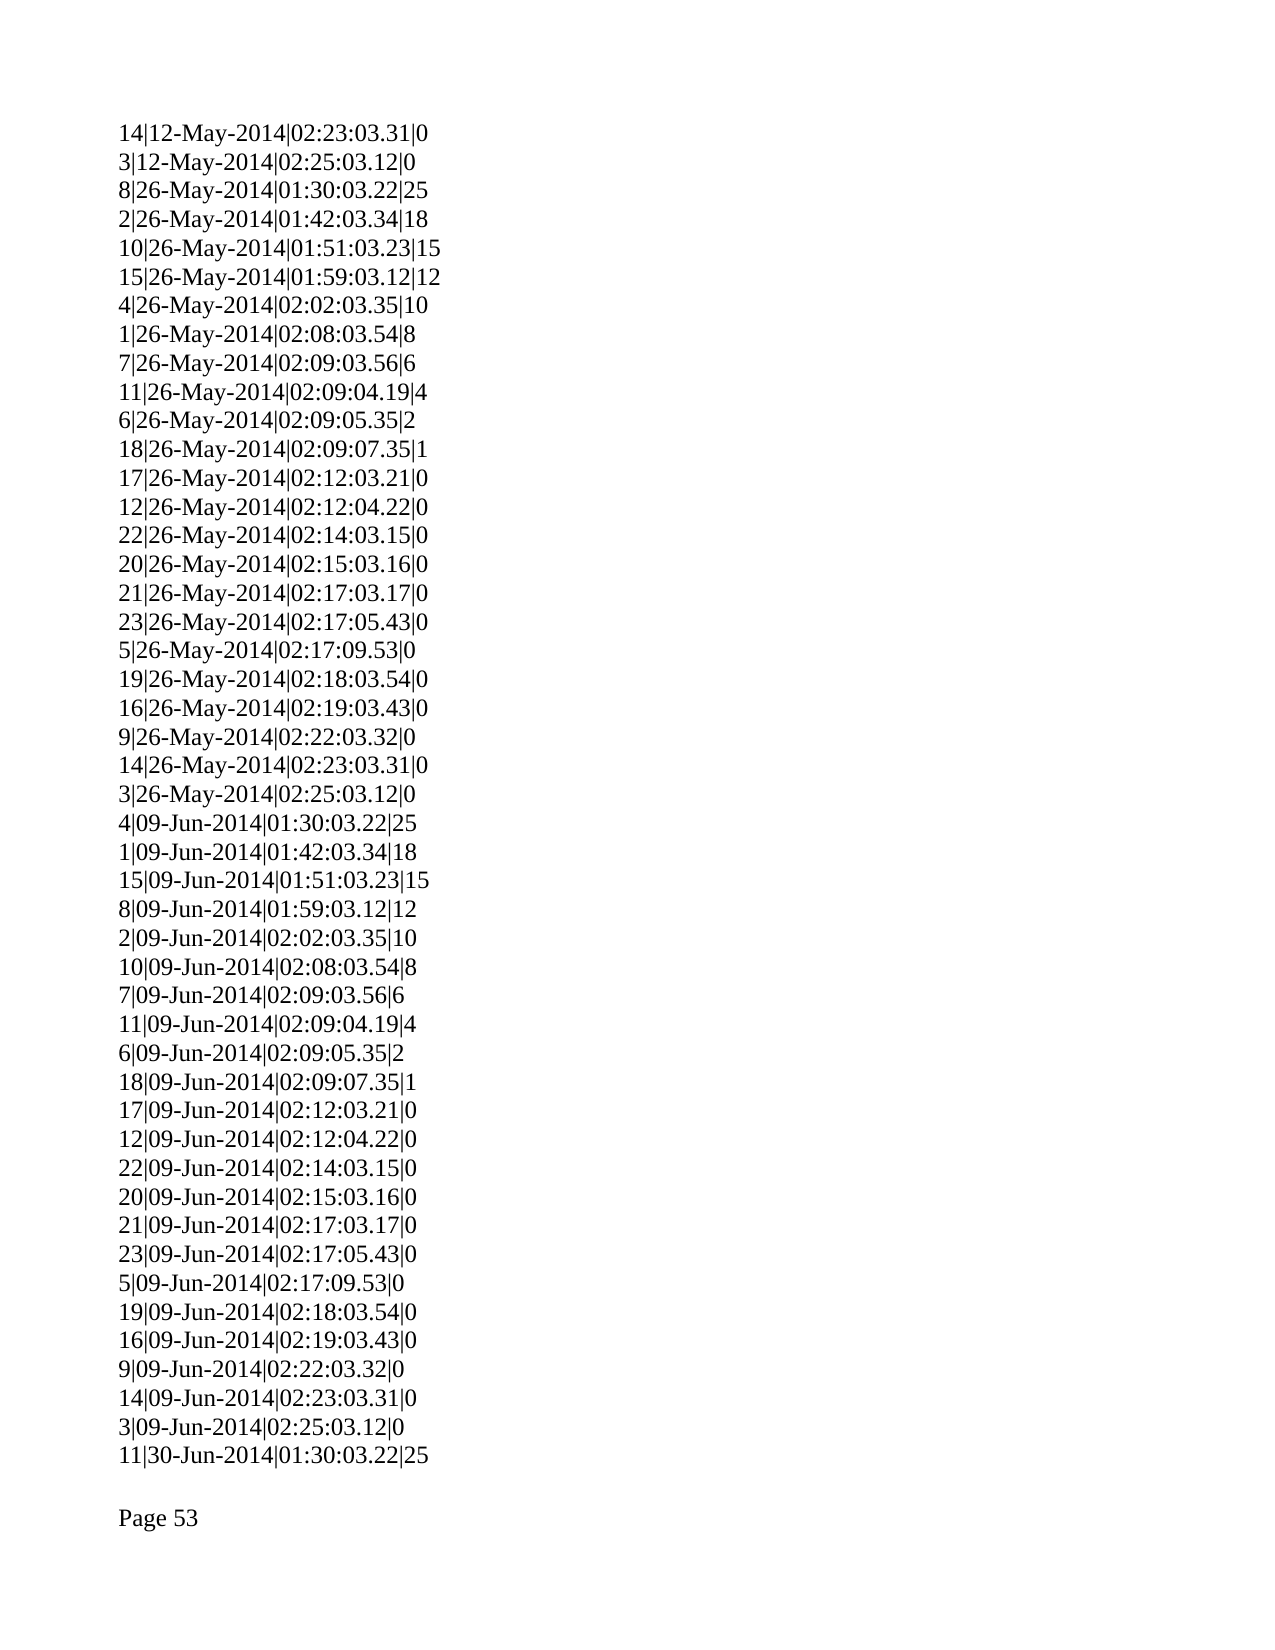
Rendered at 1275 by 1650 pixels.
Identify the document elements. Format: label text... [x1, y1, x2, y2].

text 19|26-May-2014|02:18:03.54|0 [118, 664, 1157, 693]
text 11|30-Jun-2014|01:30:03.22|25 [118, 1441, 1157, 1469]
text 5|26-May-2014|02:17:09.53|0 [118, 636, 1157, 664]
text 8|26-May-2014|01:30:03.22|25 [118, 176, 1157, 204]
text 21|26-May-2014|02:17:03.17|0 [118, 578, 1157, 607]
text 15|26-May-2014|01:59:03.12|12 [118, 262, 1157, 291]
text 6|09-Jun-2014|02:09:05.35|2 [118, 1038, 1157, 1067]
text 1|09-Jun-2014|01:42:03.34|18 [118, 837, 1157, 866]
text 3|09-Jun-2014|02:25:03.12|0 [118, 1412, 1157, 1441]
text 10|09-Jun-2014|02:08:03.54|8 [118, 952, 1157, 981]
text 4|09-Jun-2014|01:30:03.22|25 [118, 808, 1157, 837]
text 18|26-May-2014|02:09:07.35|1 [118, 434, 1157, 463]
text 3|26-May-2014|02:25:03.12|0 [118, 779, 1157, 808]
text 15|09-Jun-2014|01:51:03.23|15 [118, 866, 1157, 894]
text 7|26-May-2014|02:09:03.56|6 [118, 348, 1157, 377]
text 21|09-Jun-2014|02:17:03.17|0 [118, 1211, 1157, 1239]
text 10|26-May-2014|01:51:03.23|15 [118, 233, 1157, 262]
text 16|26-May-2014|02:19:03.43|0 [118, 693, 1157, 722]
text 23|09-Jun-2014|02:17:05.43|0 [118, 1239, 1157, 1268]
text 11|09-Jun-2014|02:09:04.19|4 [118, 1009, 1157, 1038]
text 22|09-Jun-2014|02:14:03.15|0 [118, 1153, 1157, 1182]
text 14|12-May-2014|02:23:03.31|0 [118, 118, 1157, 147]
text 17|26-May-2014|02:12:03.21|0 [118, 463, 1157, 492]
text 23|26-May-2014|02:17:05.43|0 [118, 607, 1157, 636]
text 14|26-May-2014|02:23:03.31|0 [118, 751, 1157, 779]
text 5|09-Jun-2014|02:17:09.53|0 [118, 1268, 1157, 1297]
text 16|09-Jun-2014|02:19:03.43|0 [118, 1326, 1157, 1354]
text 20|26-May-2014|02:15:03.16|0 [118, 549, 1157, 578]
text 2|26-May-2014|01:42:03.34|18 [118, 204, 1157, 233]
text 3|12-May-2014|02:25:03.12|0 [118, 147, 1157, 176]
text 7|09-Jun-2014|02:09:03.56|6 [118, 981, 1157, 1009]
text 14|09-Jun-2014|02:23:03.31|0 [118, 1383, 1157, 1412]
text 9|09-Jun-2014|02:22:03.32|0 [118, 1354, 1157, 1383]
text 1|26-May-2014|02:08:03.54|8 [118, 319, 1157, 348]
text 19|09-Jun-2014|02:18:03.54|0 [118, 1297, 1157, 1326]
text 11|26-May-2014|02:09:04.19|4 [118, 377, 1157, 406]
text 20|09-Jun-2014|02:15:03.16|0 [118, 1182, 1157, 1211]
text 2|09-Jun-2014|02:02:03.35|10 [118, 923, 1157, 952]
text 8|09-Jun-2014|01:59:03.12|12 [118, 894, 1157, 923]
text 22|26-May-2014|02:14:03.15|0 [118, 521, 1157, 549]
text 17|09-Jun-2014|02:12:03.21|0 [118, 1096, 1157, 1124]
text 18|09-Jun-2014|02:09:07.35|1 [118, 1067, 1157, 1096]
text 9|26-May-2014|02:22:03.32|0 [118, 722, 1157, 751]
text 12|09-Jun-2014|02:12:04.22|0 [118, 1124, 1157, 1153]
text 4|26-May-2014|02:02:03.35|10 [118, 291, 1157, 319]
text 12|26-May-2014|02:12:04.22|0 [118, 492, 1157, 521]
text 6|26-May-2014|02:09:05.35|2 [118, 406, 1157, 434]
